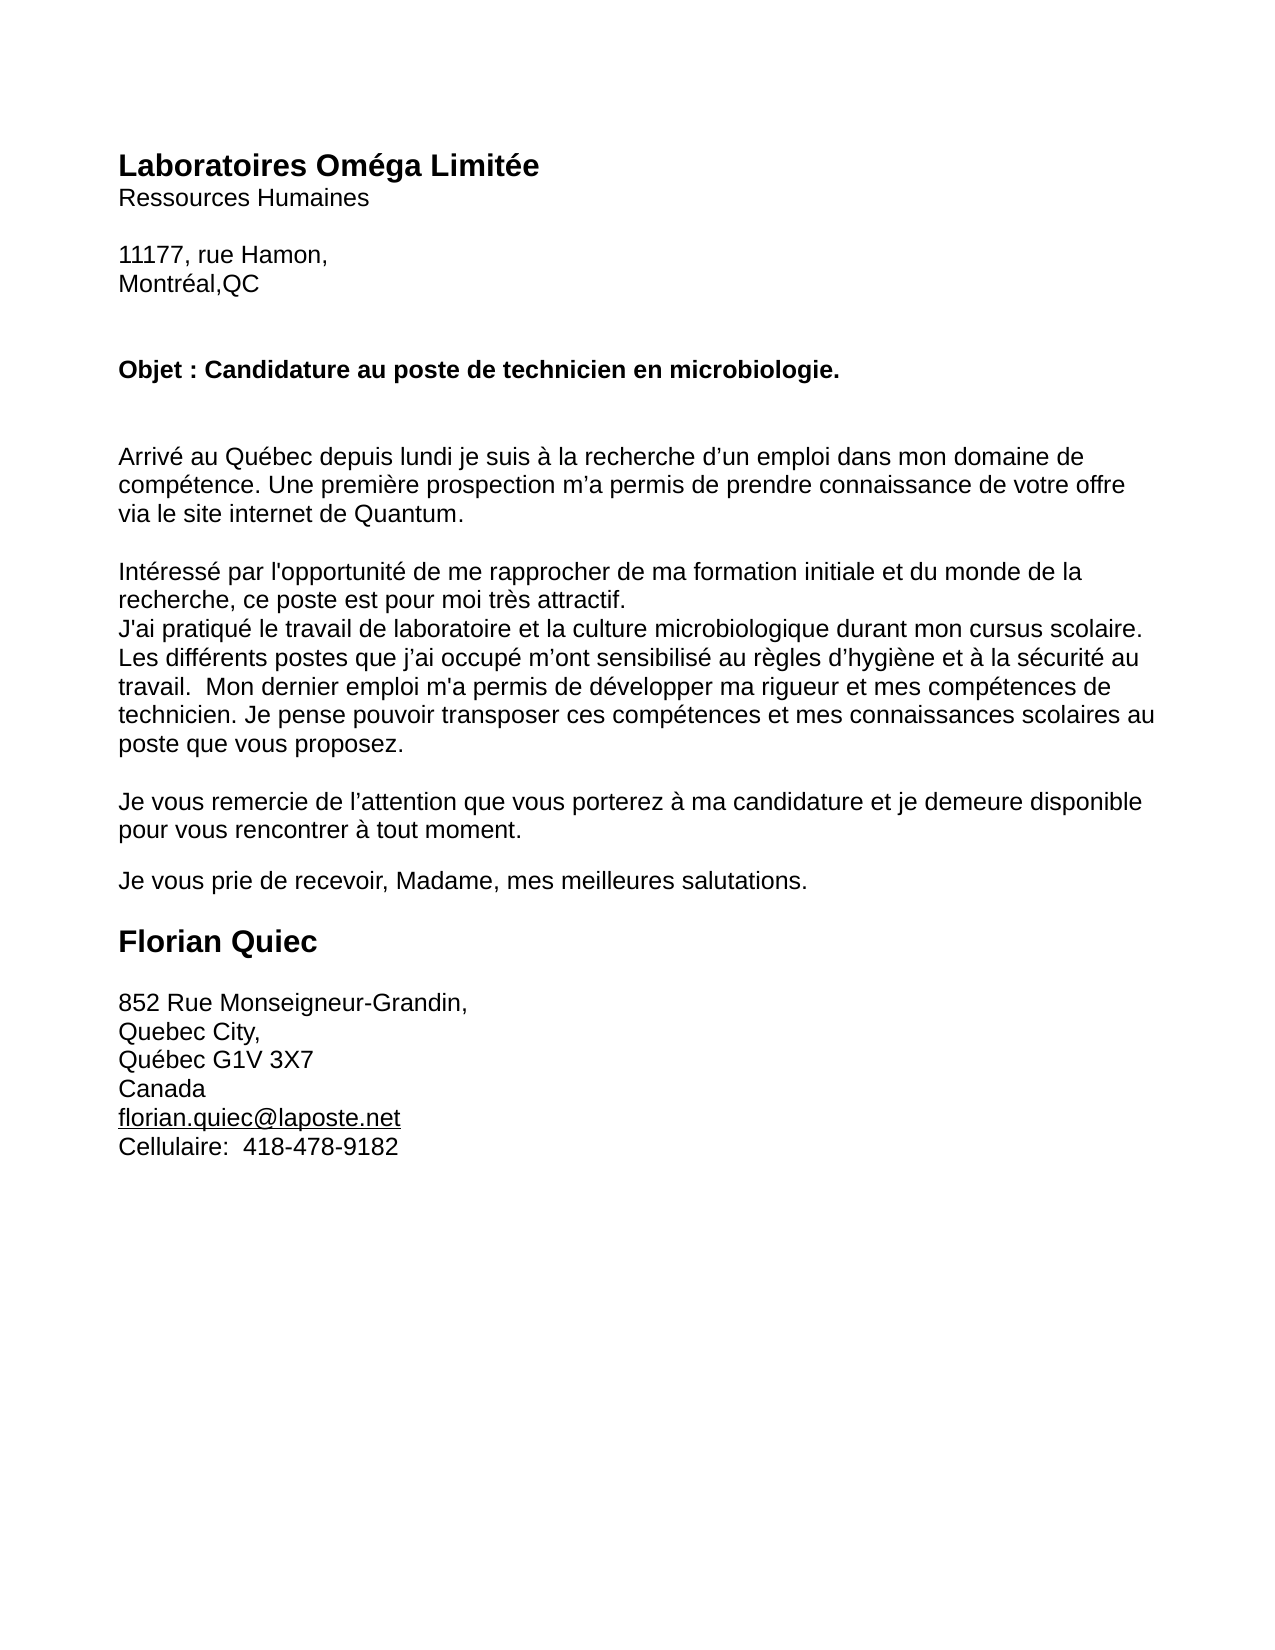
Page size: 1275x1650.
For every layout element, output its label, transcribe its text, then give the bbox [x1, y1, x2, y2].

text Ressources Humaines [118, 183, 1157, 212]
text 11177, rue Hamon, [118, 240, 1157, 269]
text Montréal,QC [118, 269, 1157, 298]
text Je vous remercie de l’attention que vous porterez à ma candidature et je demeure disponible pour vous rencontrer à tout moment. [118, 787, 1157, 844]
text Intéressé par l'opportunité de me rapprocher de ma formation initiale et du monde de la recherche, ce poste est pour moi très attractif. [118, 557, 1157, 614]
text Canada [118, 1074, 1157, 1103]
text Arrivé au Québec depuis lundi je suis à la recherche d’un emploi dans mon domaine de compétence. Une première prospection m’a permis de prendre connaissance de votre offre via le site internet de Quantum. [118, 442, 1157, 528]
text J'ai pratiqué le travail de laboratoire et la culture microbiologique durant mon cursus scolaire. Les différents postes que j’ai occupé m’ont sensibilisé au règles d’hygiène et à la sécurité au travail. Mon dernier emploi m'a permis de développer ma rigueur et mes compétences de technicien. Je pense pouvoir transposer ces compétences et mes connaissances scolaires au poste que vous proposez. [118, 614, 1157, 758]
text 852 Rue Monseigneur-Grandin, [118, 988, 1157, 1017]
text Objet : Candidature au poste de technicien en microbiologie. [118, 355, 1157, 384]
text Florian Quiec [118, 923, 1157, 959]
text Je vous prie de recevoir, Madame, mes meilleures salutations. [118, 866, 1157, 894]
text Quebec City, [118, 1017, 1157, 1045]
text Québec G1V 3X7 [118, 1045, 1157, 1074]
text florian.quiec@laposte.net [118, 1103, 1157, 1132]
text Cellulaire: 418-478-9182 [118, 1132, 1157, 1160]
text Laboratoires Oméga Limitée [118, 147, 1157, 183]
